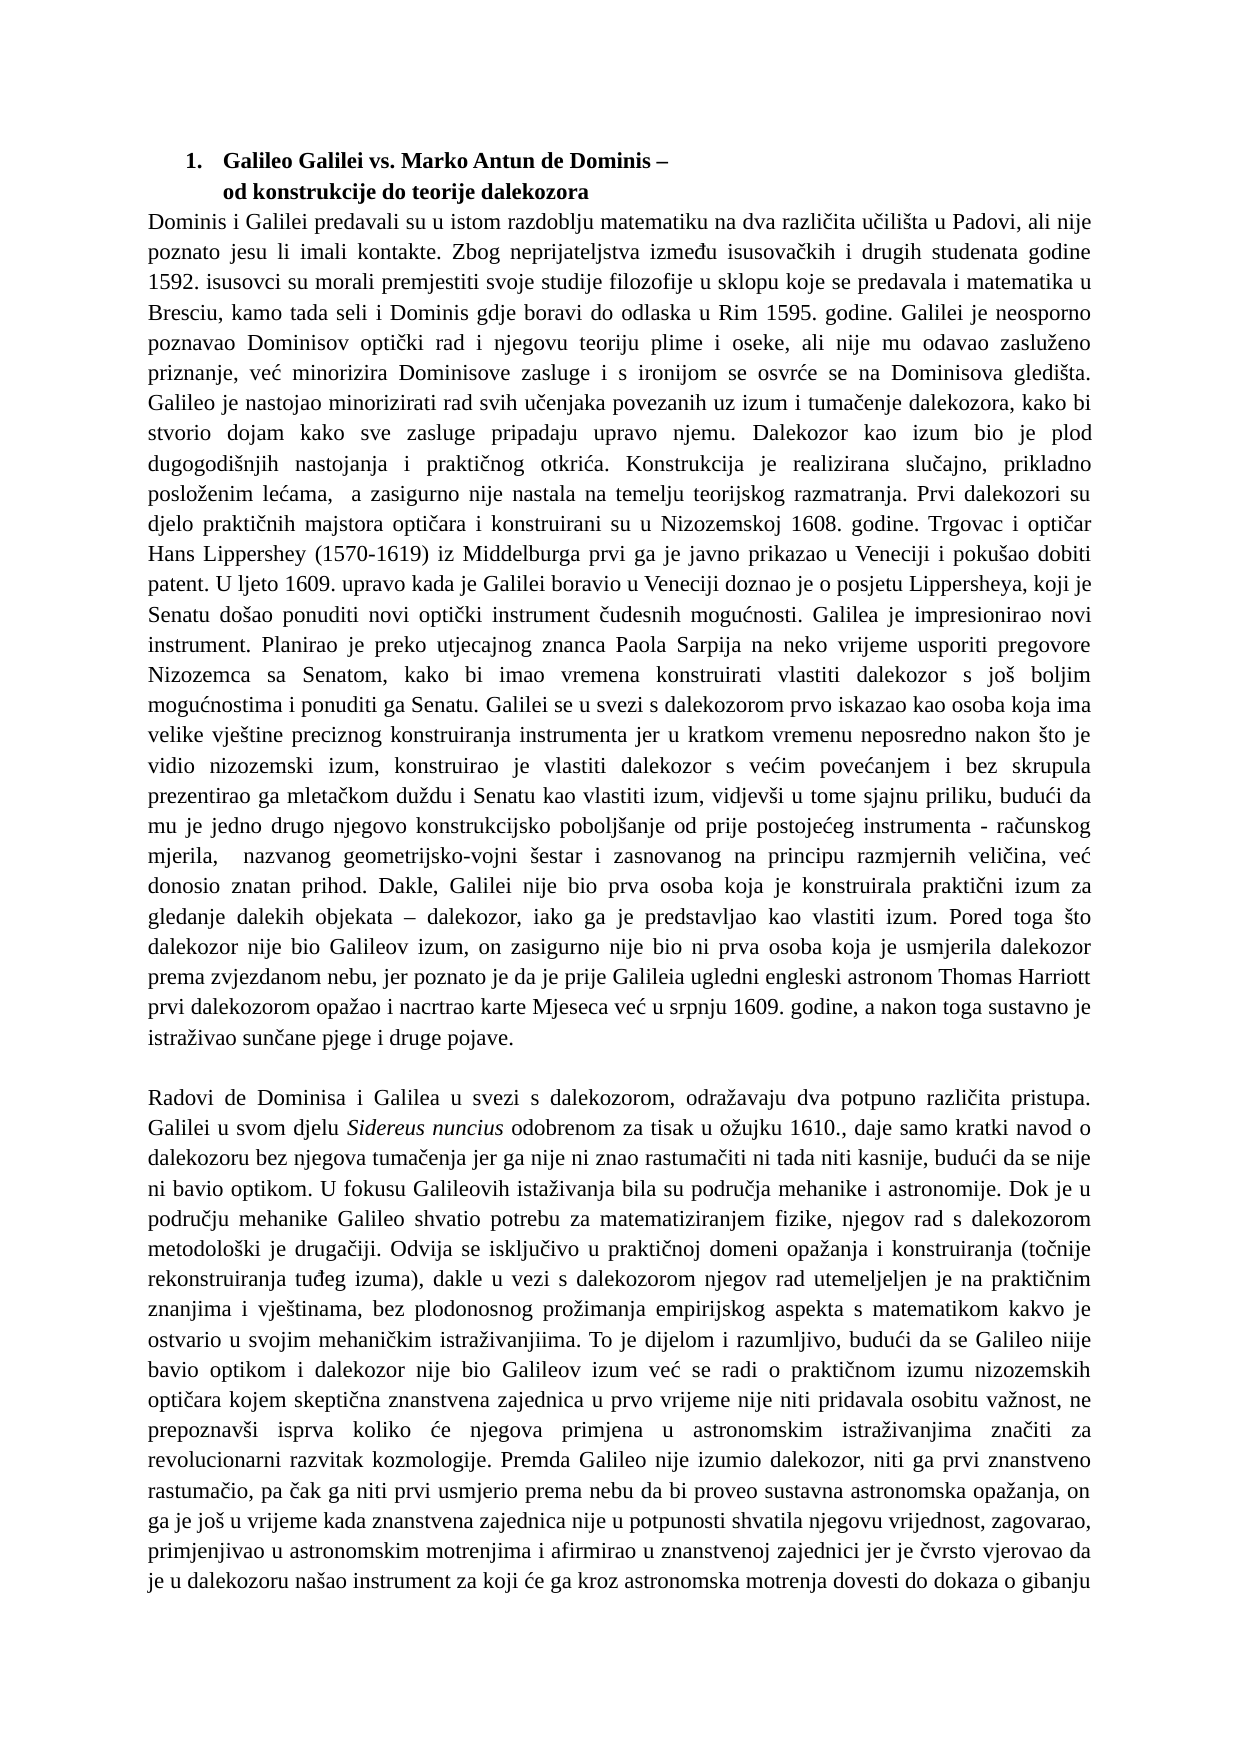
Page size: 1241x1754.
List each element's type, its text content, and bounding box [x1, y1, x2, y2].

text od konstrukcije do teorije dalekozora [223, 178, 1093, 204]
text Radovi de Dominisa i Galilea u svezi s dalekozorom, odražavaju dva potpuno različita pristupa. Galilei u svom djelu Sidereus nuncius odobrenom za tisak u ožujku 1610., daje samo kratki navod o dalekozoru bez njegova tumačenja jer ga nije ni znao rastumačiti ni tada niti kasnije, budući da se nije ni bavio optikom. U fokusu Galileovih istaživanja bila su područja mehanike i astronomije. Dok je u području mehanike Galileo shvatio potrebu za matematiziranjem fizike, njegov rad s dalekozorom metodološki je drugačiji. Odvija se isključivo u praktičnoj domeni opažanja i konstruiranja (točnije rekonstruiranja tuđeg izuma), dakle u vezi s dalekozorom njegov rad utemeljeljen je na praktičnim znanjima i vještinama, bez plodonosnog prožimanja empirijskog aspekta s matematikom kakvo je ostvario u svojim mehaničkim istraživanjiima. To je dijelom i razumljivo, budući da se Galileo niije bavio optikom i dalekozor nije bio Galileov izum već se radi o praktičnom izumu nizozemskih optičara kojem skeptična znanstvena zajednica u prvo vrijeme nije niti pridavala osobitu važnost, ne prepoznavši isprva koliko će njegova primjena u astronomskim istraživanjima značiti za revolucionarni razvitak kozmologije. Premda Galileo nije izumio dalekozor, niti ga prvi znanstveno rastumačio, pa čak ga niti prvi usmjerio prema nebu da bi proveo sustavna astronomska opažanja, on ga je još u vrijeme kada znanstvena zajednica nije u potpunosti shvatila njegovu vrijednost, zagovarao, primjenjivao u astronomskim motrenjima i afirmirao u znanstvenoj zajednici jer je čvrsto vjerovao da je u dalekozoru našao instrument za koji će ga kroz astronomska motrenja dovesti do dokaza o gibanju [148, 1084, 1093, 1594]
list Galileo Galilei vs. Marko Antun de Dominis – [185, 148, 1093, 174]
text Dominis i Galilei predavali su u istom razdoblju matematiku na dva različita učilišta u Padovi, ali nije poznato jesu li imali kontakte. Zbog neprijateljstva između isusovačkih i drugih studenata godine 1592. isusovci su morali premjestiti svoje studije filozofije u sklopu koje se predavala i matematika u Bresciu, kamo tada seli i Dominis gdje boravi do odlaska u Rim 1595. godine. Galilei je neosporno poznavao Dominisov optički rad i njegovu teoriju plime i oseke, ali nije mu odavao zasluženo priznanje, već minorizira Dominisove zasluge i s ironijom se osvrće se na Dominisova gledišta. Galileo je nastojao minorizirati rad svih učenjaka povezanih uz izum i tumačenje dalekozora, kako bi stvorio dojam kako sve zasluge pripadaju upravo njemu. Dalekozor kao izum bio je plod dugogodišnjih nastojanja i praktičnog otkrića. Konstrukcija je realizirana slučajno, prikladno posloženim lećama, a zasigurno nije nastala na temelju teorijskog razmatranja. Prvi dalekozori su djelo praktičnih majstora optičara i konstruirani su u Nizozemskoj 1608. godine. Trgovac i optičar Hans Lippershey (1570-1619) iz Middelburga prvi ga je javno prikazao u Veneciji i pokušao dobiti patent. U ljeto 1609. upravo kada je Galilei boravio u Veneciji doznao je o posjetu Lippersheya, koji je Senatu došao ponuditi novi optički instrument čudesnih mogućnosti. Galilea je impresionirao novi instrument. Planirao je preko utjecajnog znanca Paola Sarpija na neko vrijeme usporiti pregovore Nizozemca sa Senatom, kako bi imao vremena konstruirati vlastiti dalekozor s još boljim mogućnostima i ponuditi ga Senatu. Galilei se u svezi s dalekozorom prvo iskazao kao osoba koja ima velike vještine preciznog konstruiranja instrumenta jer u kratkom vremenu neposredno nakon što je vidio nizozemski izum, konstruirao je vlastiti dalekozor s većim povećanjem i bez skrupula prezentirao ga mletačkom duždu i Senatu kao vlastiti izum, vidjevši u tome sjajnu priliku, budući da mu je jedno drugo njegovo konstrukcijsko poboljšanje od prije postojećeg instrumenta - računskog mjerila, nazvanog geometrijsko-vojni šestar i zasnovanog na principu razmjernih veličina, već donosio znatan prihod. Dakle, Galilei nije bio prva osoba koja je konstruirala praktični izum za gledanje dalekih objekata – dalekozor, iako ga je predstavljao kao vlastiti izum. Pored toga što dalekozor nije bio Galileov izum, on zasigurno nije bio ni prva osoba koja je usmjerila dalekozor prema zvjezdanom nebu, jer poznato je da je prije Galileia ugledni engleski astronom Thomas Harriott prvi dalekozorom opažao i nacrtrao karte Mjeseca već u srpnju 1609. godine, a nakon toga sustavno je istraživao sunčane pjege i druge pojave. [148, 208, 1093, 1050]
